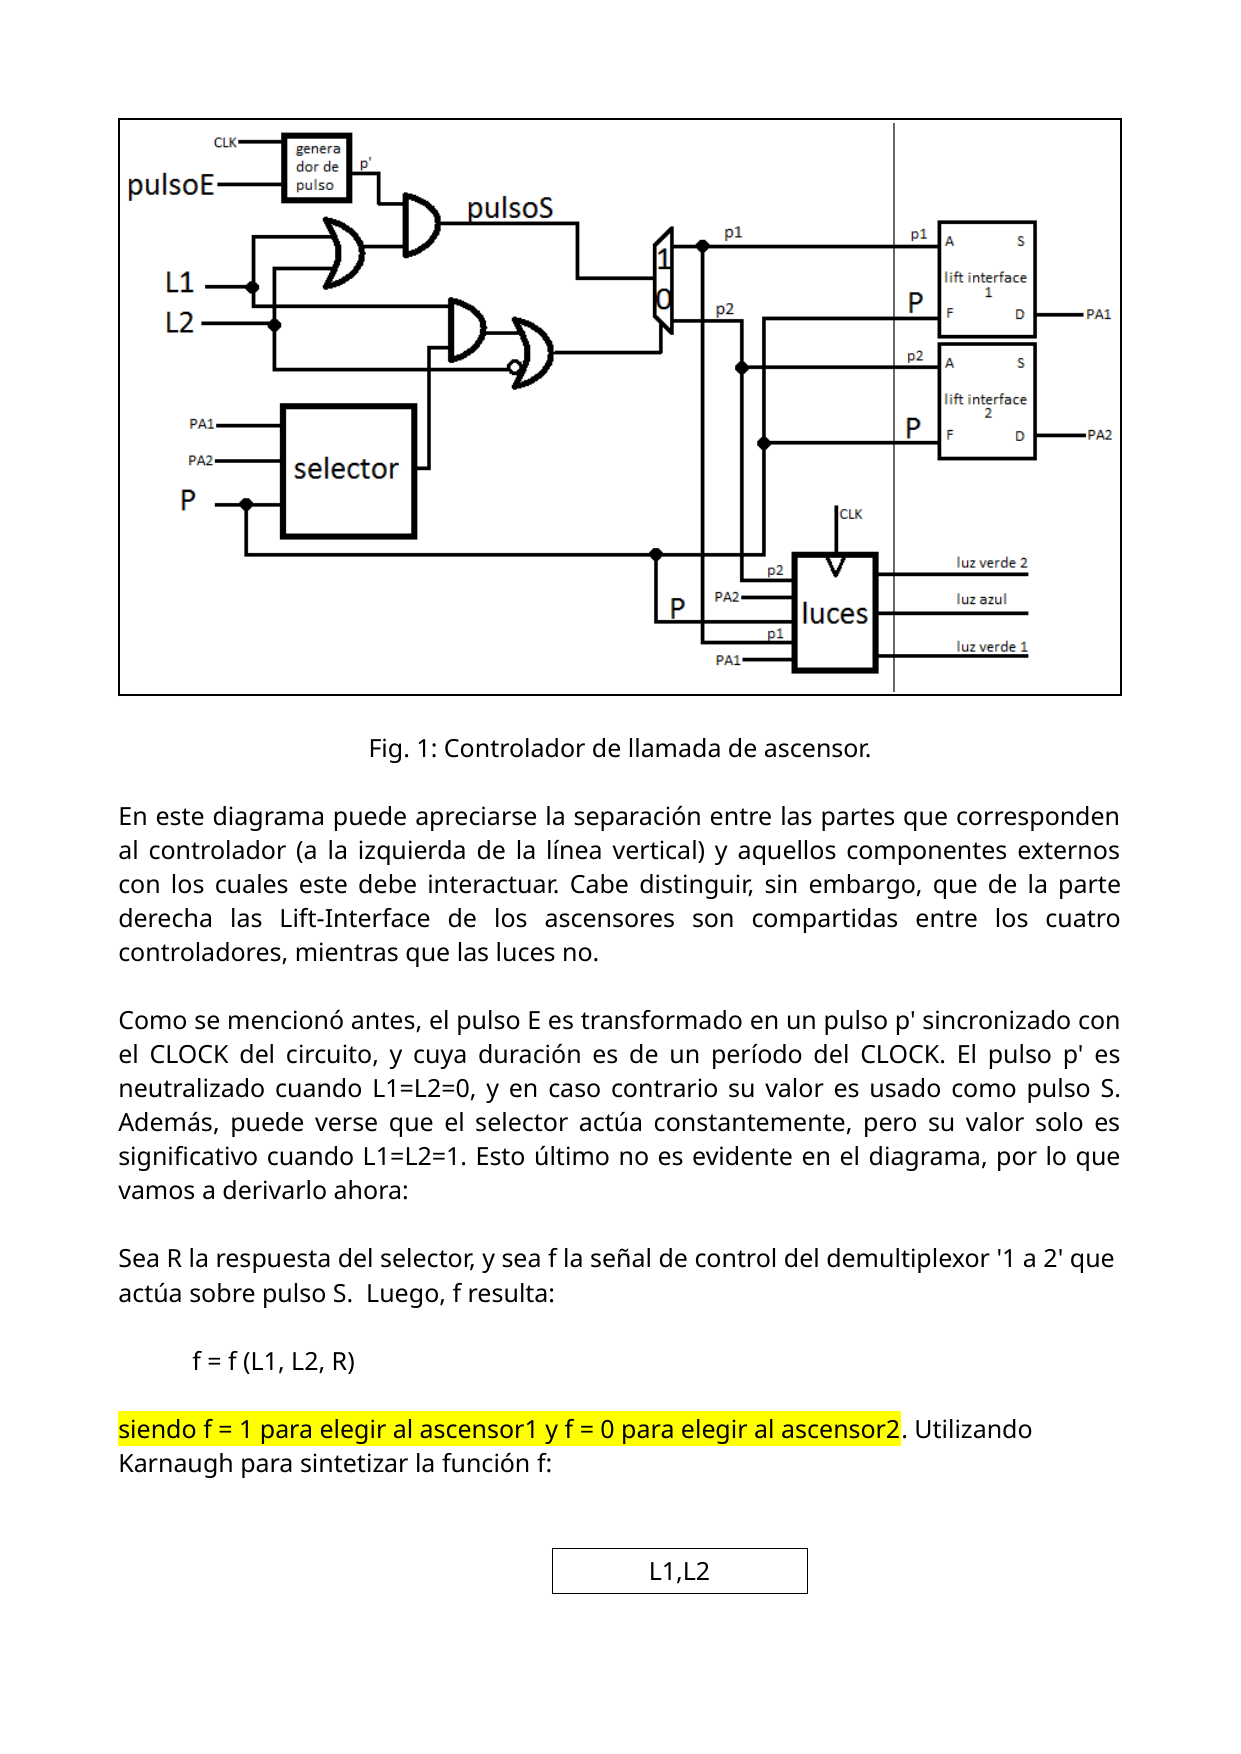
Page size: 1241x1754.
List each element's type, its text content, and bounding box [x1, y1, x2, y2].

text Fig. 1: Controlador de llamada de ascensor. [118, 730, 1122, 764]
text f = f (L1, L2, R) [118, 1343, 1122, 1377]
picture [123, 123, 1118, 692]
text Sea R la respuesta del selector, y sea f la señal de control del demultiplexor '1 a 2' que actúa sobre pulso S. Luego, f resulta: [118, 1241, 1122, 1309]
text En este diagrama puede apreciarse la separación entre las partes que corresponden al controlador (a la izquierda de la línea vertical) y aquellos componentes externos con los cuales este debe interactuar. Cabe distinguir, sin embargo, que de la parte derecha las Lift-Interface de los ascensores son compartidas entre los cuatro controladores, mientras que las luces no. [118, 798, 1122, 969]
table_header L1,L2 [553, 1549, 807, 1593]
text siendo f = 1 para elegir al ascensor1 y f = 0 para elegir al ascensor2. Utilizando Karnaugh para sintetizar la función f: [118, 1411, 1122, 1479]
table_header [434, 1548, 552, 1593]
text Como se mencionó antes, el pulso E es transformado en un pulso p' sincronizado con el CLOCK del circuito, y cuya duración es de un período del CLOCK. El pulso p' es neutralizado cuando L1=L2=0, y en caso contrario su valor es usado como pulso S. Además, puede verse que el selector actúa constantemente, pero su valor solo es significativo cuando L1=L2=1. Esto último no es evidente en el diagrama, por lo que vamos a derivarlo ahora: [118, 1003, 1122, 1207]
